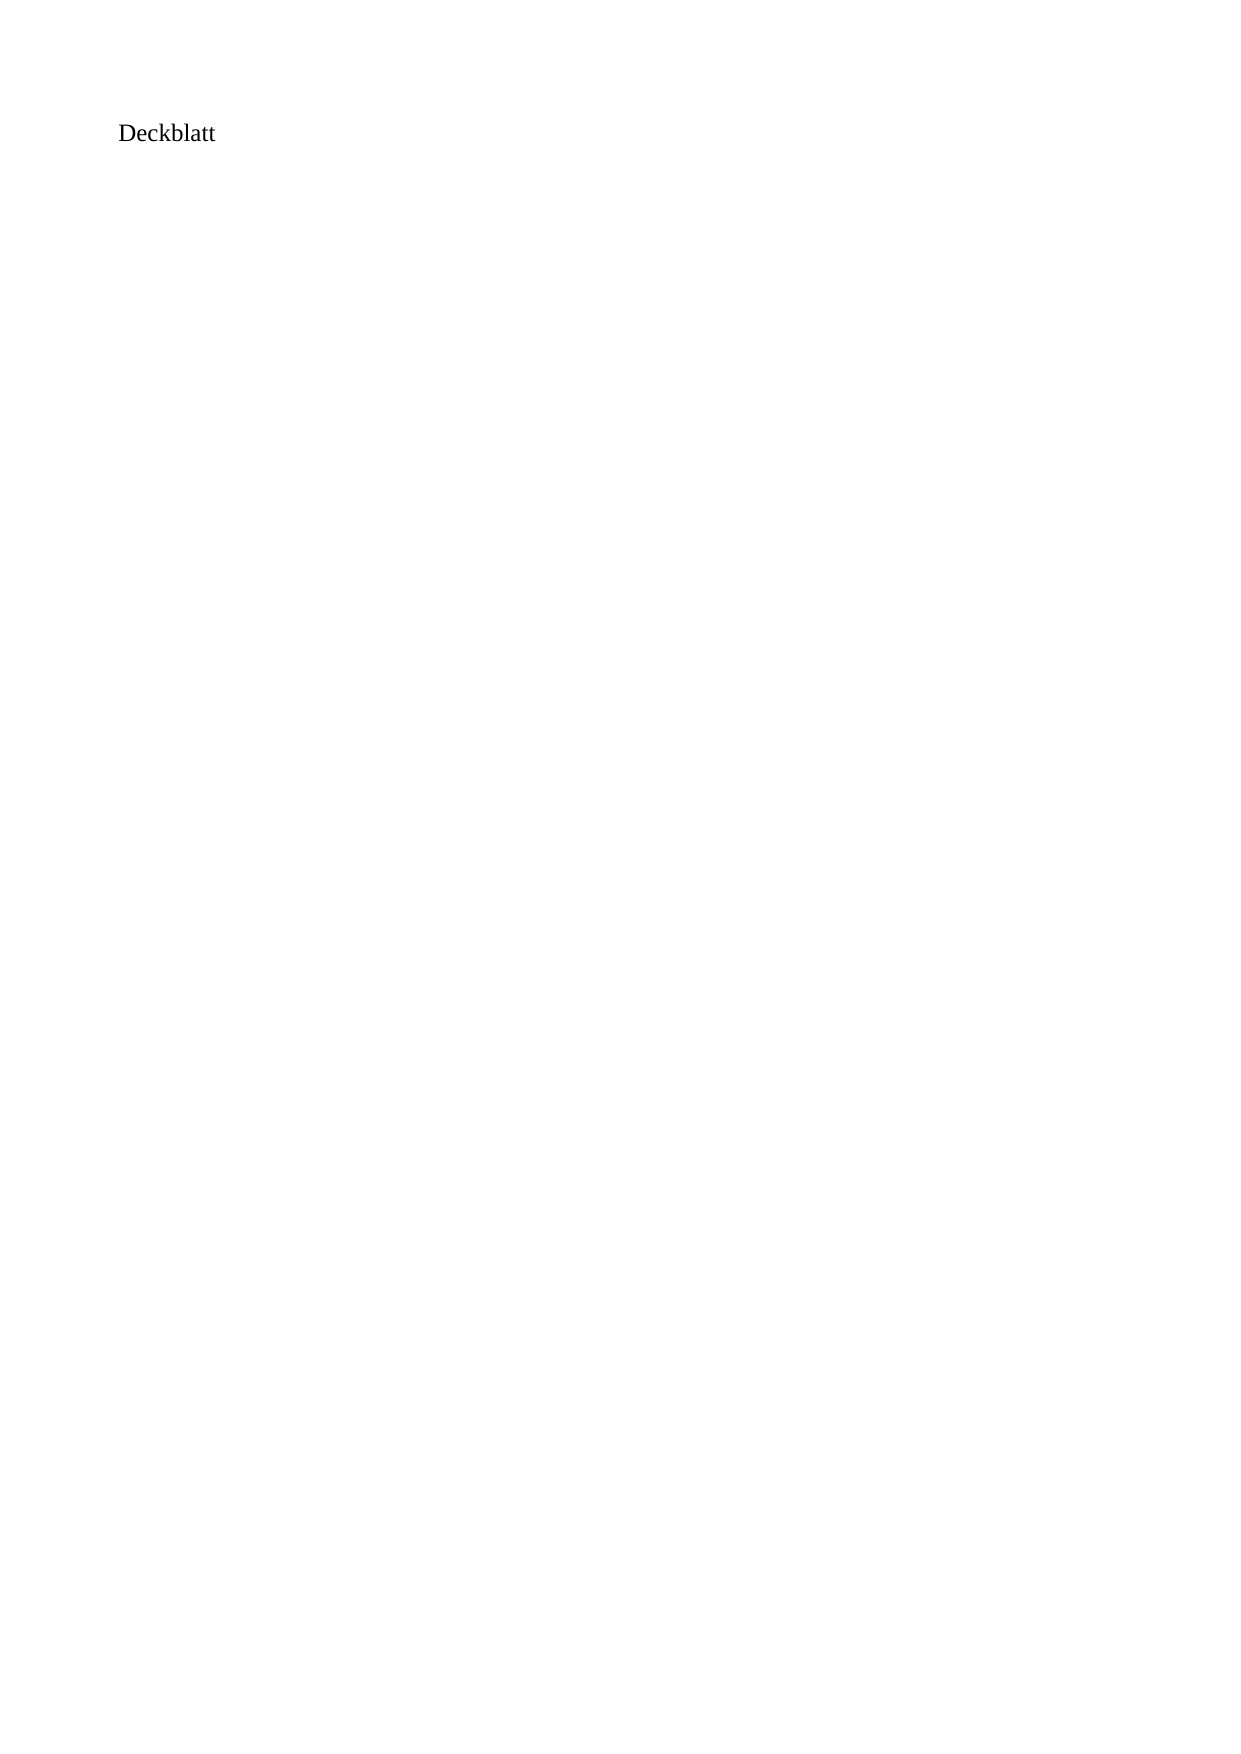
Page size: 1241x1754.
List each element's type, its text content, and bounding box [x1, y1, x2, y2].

text Deckblatt [118, 118, 1122, 147]
